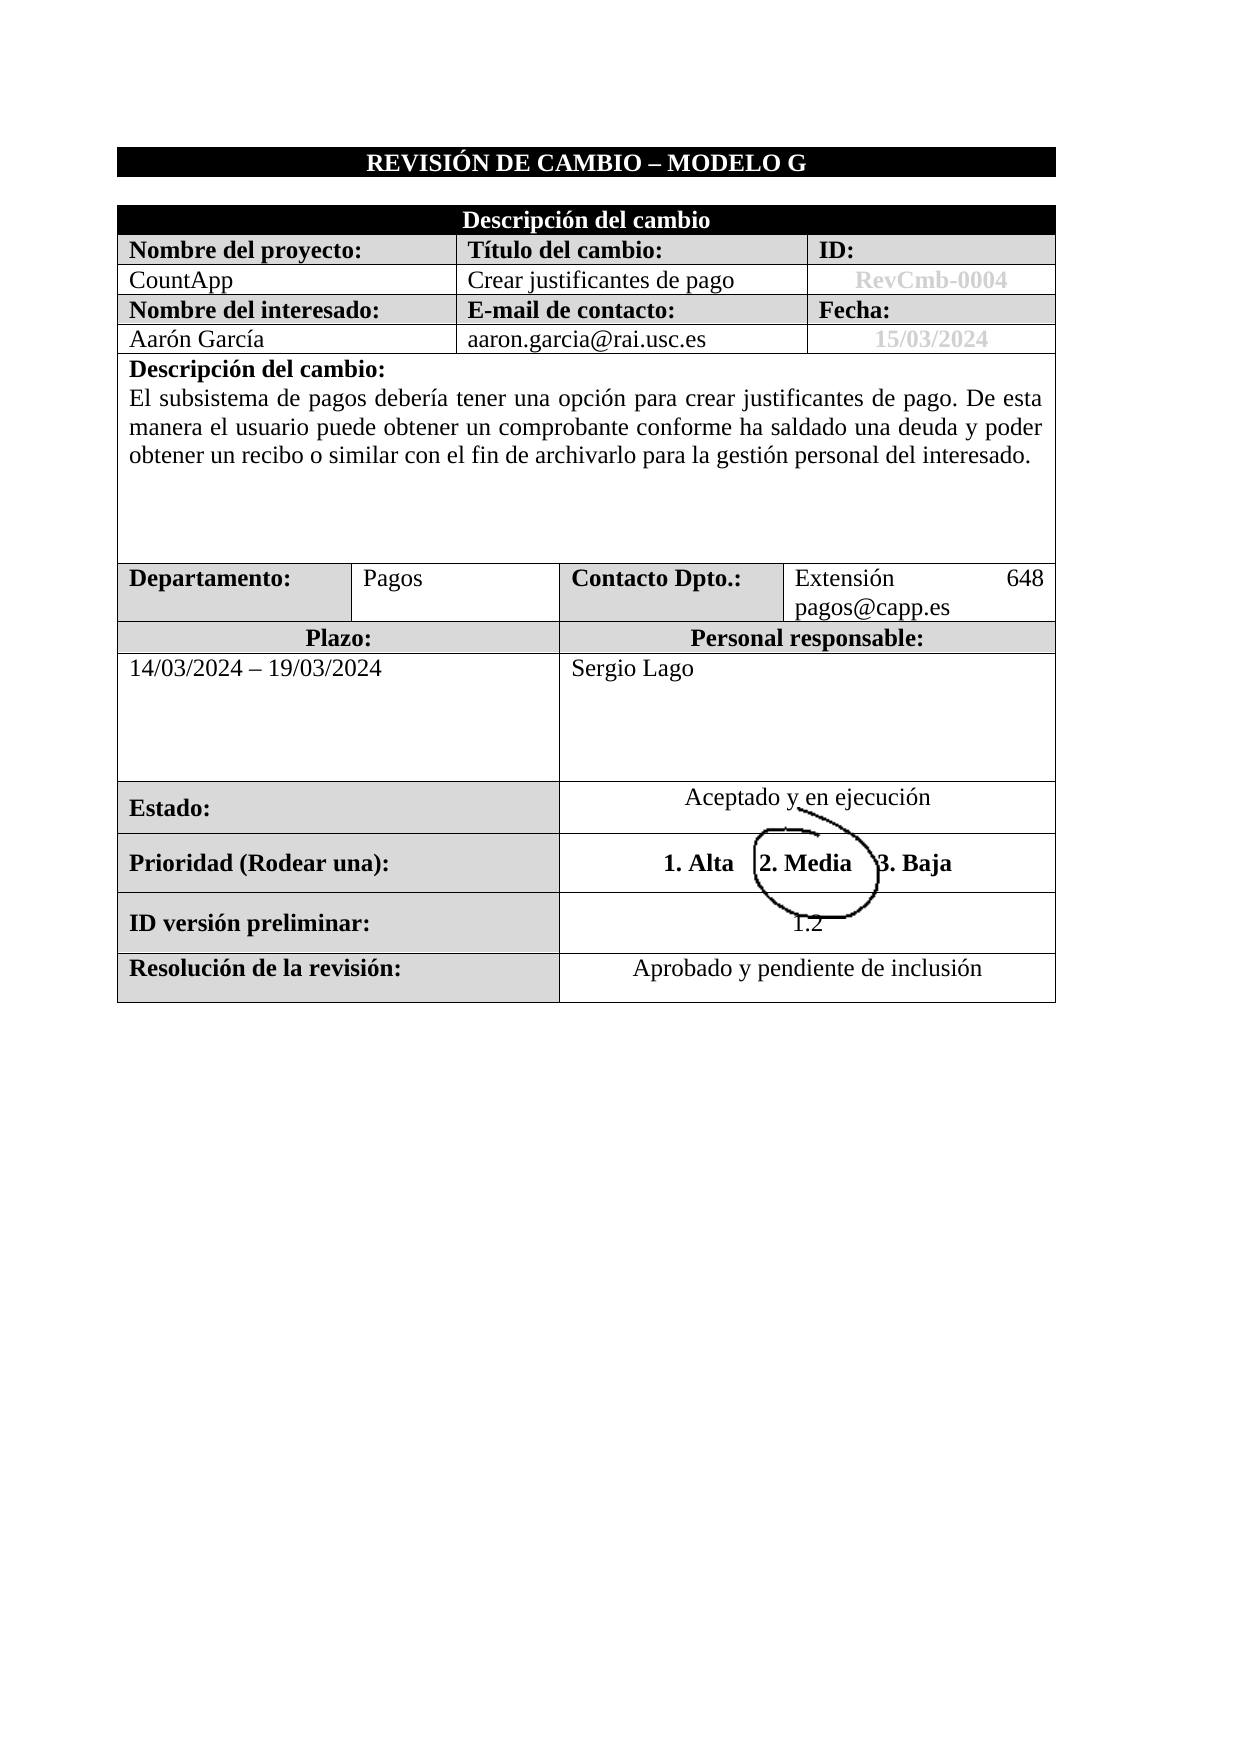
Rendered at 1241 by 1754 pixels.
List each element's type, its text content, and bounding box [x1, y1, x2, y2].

table_cell Estado: [118, 782, 559, 833]
table_cell Prioridad (Rodear una): [118, 834, 559, 892]
table_cell Aceptado y en ejecución [560, 782, 1055, 833]
table_cell Personal responsable: [560, 622, 1055, 652]
table_cell Pagos [352, 564, 559, 621]
table_cell E-mail de contacto: [457, 295, 807, 323]
table_cell [118, 177, 1055, 205]
table_cell 2. Media [757, 834, 876, 892]
table_cell 3. Baja [856, 834, 1055, 892]
table_cell Nombre del interesado: [118, 295, 456, 323]
table_cell Departamento: [118, 564, 351, 621]
table_cell Aprobado y pendiente de inclusión [560, 954, 1055, 1002]
table_cell Descripción del cambio: El subsistema de pagos debería tener una opción para crear justificantes de pago. De esta manera el usuario puede obtener un comprobante conforme ha saldado una deuda y poder obtener un recibo o similar con el fin de archivarlo para la gestión personal del interesado. [118, 354, 1055, 562]
table_cell Nombre del proyecto: [118, 235, 456, 264]
table_cell ID versión preliminar: [118, 893, 559, 952]
table_cell aaron.garcia@rai.usc.es [457, 325, 807, 353]
table_cell 1. Alta [560, 834, 761, 892]
table_cell CountApp [118, 265, 456, 294]
table_cell 15/03/2024 [808, 325, 1055, 353]
table_cell Descripción del cambio [118, 205, 1055, 234]
table_cell ID: [808, 235, 1055, 264]
table_cell Resolución de la revisión: [118, 954, 559, 1002]
table_cell Título del cambio: [457, 235, 807, 264]
table_header REVISIÓN DE CAMBIO – MODELO G [118, 148, 1055, 177]
table_cell Sergio Lago [560, 654, 1055, 781]
table_cell Aarón García [118, 325, 456, 353]
table_cell Plazo: [118, 622, 559, 652]
table_cell Crear justificantes de pago [457, 265, 807, 294]
table_cell Contacto Dpto.: [560, 564, 783, 621]
table_cell Fecha: [808, 295, 1055, 323]
table_cell RevCmb-0004 [808, 265, 1055, 294]
table_cell 1.2 [560, 893, 1055, 952]
table_cell Extensión 648 pagos@capp.es [784, 564, 1055, 621]
table_cell 14/03/2024 – 19/03/2024 [118, 654, 559, 781]
